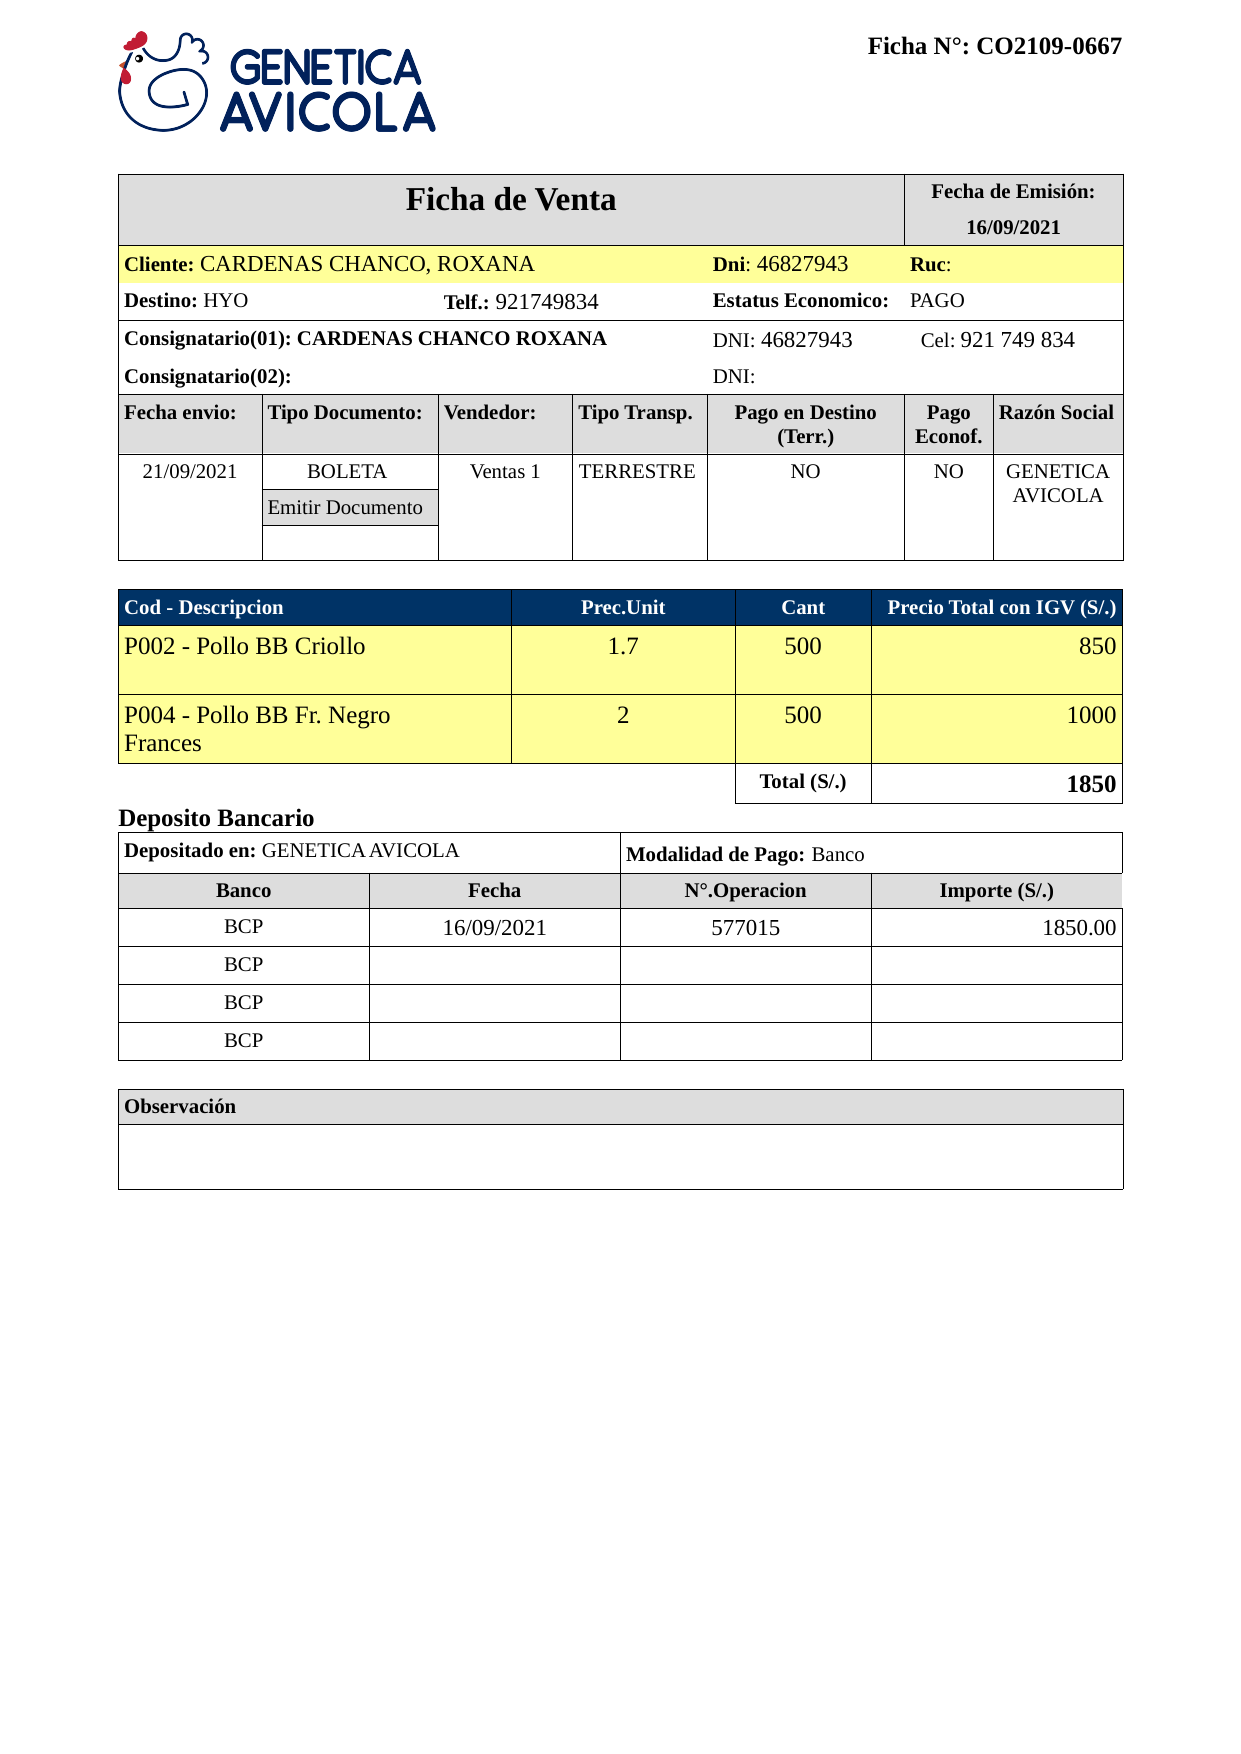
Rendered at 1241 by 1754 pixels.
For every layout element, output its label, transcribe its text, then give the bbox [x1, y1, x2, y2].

table_cell 1850 [872, 764, 1122, 803]
table_cell [119, 1125, 1123, 1189]
text Deposito Bancario [118, 803, 1122, 832]
table_cell BCP [119, 909, 369, 946]
table_cell [621, 947, 871, 984]
table_cell DNI: 46827943 [707, 321, 915, 358]
table_header Depositado en: GENETICA AVICOLA [119, 833, 620, 872]
table_cell 21/09/2021 [119, 455, 262, 560]
table_cell 1.7 [512, 626, 735, 694]
table_cell [370, 985, 620, 1022]
table_cell P002 - Pollo BB Criollo [119, 626, 511, 694]
table_cell 577015 [621, 909, 871, 946]
table_cell Vendedor: [439, 395, 572, 453]
table_cell [872, 947, 1122, 984]
table_header Prec.Unit [512, 590, 735, 625]
picture [118, 31, 436, 132]
table_cell Ruc: [904, 246, 1123, 283]
table_header Cod - Descripcion [119, 590, 511, 625]
table_cell NO [708, 455, 904, 560]
table_cell [872, 985, 1122, 1022]
table_cell Cel: 921 749 834 [915, 321, 1123, 358]
table_cell Banco [119, 874, 369, 908]
table_cell 1000 [872, 695, 1122, 763]
table_cell [511, 764, 735, 803]
table_cell Consignatario(02): [119, 358, 707, 394]
table_cell Total (S/.) [736, 764, 871, 803]
table_cell 500 [736, 626, 871, 694]
table_cell Telf.: 921749834 [438, 283, 707, 320]
table_cell Fecha [370, 874, 620, 908]
table_cell Emitir Documento [263, 490, 438, 525]
table_cell BCP [119, 1023, 369, 1060]
table_cell [263, 526, 438, 560]
table_cell Cliente: CARDENAS CHANCO, ROXANA [119, 246, 707, 283]
table_cell Fecha envio: [119, 395, 262, 453]
table_cell [621, 1023, 871, 1060]
table_cell 500 [736, 695, 871, 763]
table_header Cant [736, 590, 871, 625]
table_cell GENETICA AVICOLA [994, 455, 1123, 560]
table_cell [118, 764, 511, 803]
table_cell [370, 1023, 620, 1060]
table_cell Dni: 46827943 [707, 246, 904, 283]
table_cell Destino: HYO [119, 283, 438, 320]
table_header Fecha de Emisión: [905, 175, 1123, 209]
table_header Precio Total con IGV (S/.) [872, 590, 1122, 625]
table_cell [621, 985, 871, 1022]
table_cell N°.Operacion [621, 874, 871, 908]
table_cell Consignatario(01): CARDENAS CHANCO ROXANA [119, 321, 707, 358]
table_cell 2 [512, 695, 735, 763]
table_cell 1850.00 [872, 909, 1122, 946]
table_cell Pago en Destino (Terr.) [708, 395, 904, 453]
table_cell Tipo Transp. [573, 395, 707, 453]
table_header Modalidad de Pago: Banco [621, 833, 1122, 872]
table_cell Tipo Documento: [263, 395, 438, 453]
table_cell 16/09/2021 [905, 209, 1123, 245]
table_header Ficha de Venta [119, 175, 904, 245]
table_cell DNI: [707, 358, 1123, 394]
table_cell BOLETA [263, 455, 438, 489]
table_cell 16/09/2021 [370, 909, 620, 946]
table_header Observación [119, 1090, 1123, 1124]
table_cell P004 - Pollo BB Fr. Negro Frances [119, 695, 511, 763]
table_cell PAGO [904, 283, 1123, 320]
table_cell BCP [119, 985, 369, 1022]
table_cell Importe (S/.) [872, 874, 1122, 908]
table_cell NO [905, 455, 993, 560]
table_cell [370, 947, 620, 984]
table_cell Pago Econof. [905, 395, 993, 453]
table_cell Ventas 1 [439, 455, 572, 560]
table_cell [872, 1023, 1122, 1060]
table_cell Estatus Economico: [707, 283, 904, 320]
table_cell Razón Social [994, 395, 1123, 453]
table_cell BCP [119, 947, 369, 984]
table_cell TERRESTRE [573, 455, 707, 560]
table_cell 850 [872, 626, 1122, 694]
